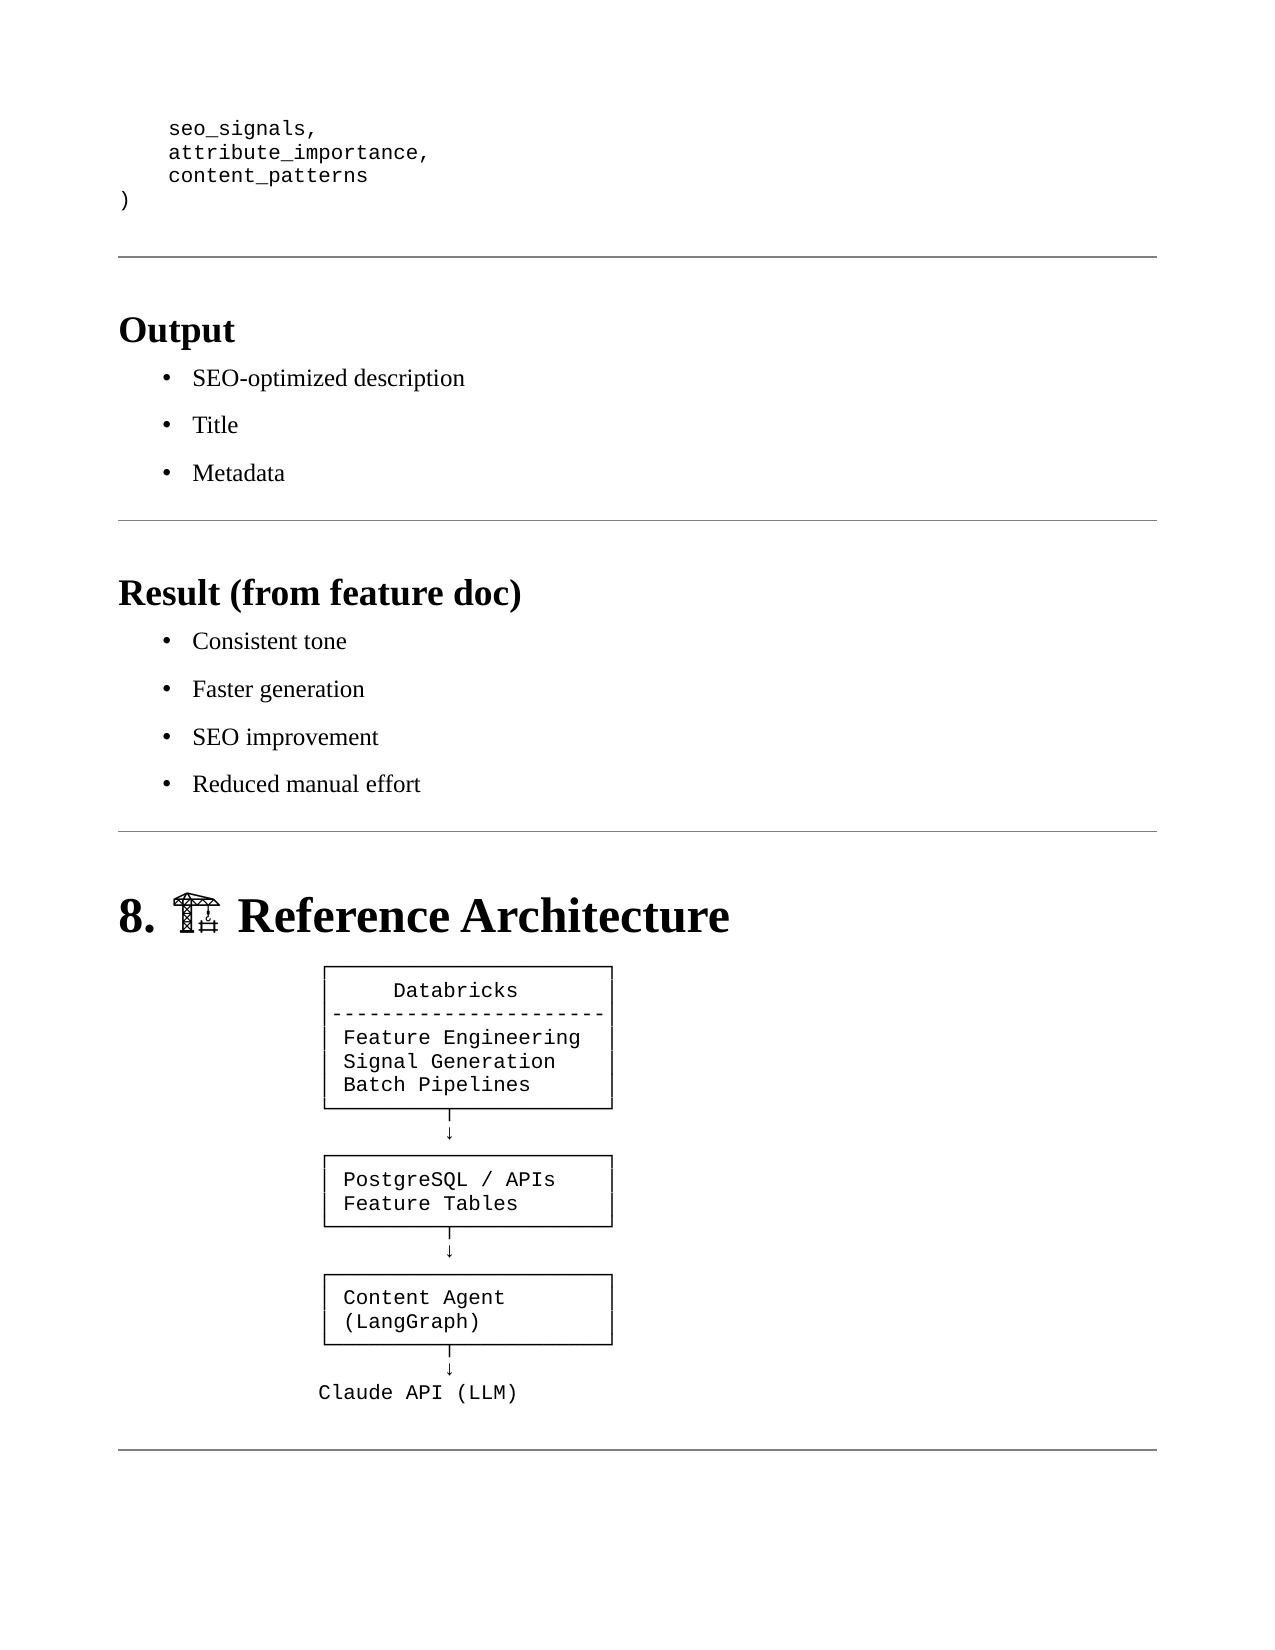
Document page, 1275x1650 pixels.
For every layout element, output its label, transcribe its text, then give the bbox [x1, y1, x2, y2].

text │ (LangGraph) │ [612, 1311, 1157, 1334]
list Title [162, 411, 1157, 439]
text content_patterns [118, 165, 1157, 189]
subtitle Result (from feature doc) [118, 571, 1157, 614]
text ↓ [118, 1240, 1157, 1263]
text │ Feature Engineering │ [118, 1027, 1157, 1051]
list Reduced manual effort [162, 769, 1157, 798]
text ┌──────────────────────┐ [118, 956, 1157, 980]
text ↓ [118, 1358, 1157, 1382]
list SEO improvement [162, 722, 1157, 750]
list Consistent tone [162, 626, 1157, 655]
text │ PostgreSQL / APIs │ [118, 1169, 1157, 1193]
text │ Feature Tables │ [118, 1193, 324, 1216]
text │ Feature Tables │ [612, 1193, 1157, 1216]
text │ Databricks │ [118, 980, 324, 1003]
text │ Signal Generation │ [118, 1051, 324, 1074]
text seo_signals, [118, 118, 1157, 142]
subtitle Output [118, 307, 1157, 350]
text └─────────┬────────────┘ [118, 1098, 1157, 1122]
text │ Batch Pipelines │ [118, 1074, 1157, 1098]
text ) [118, 189, 1157, 213]
text ┌──────────────────────┐ [118, 1145, 1157, 1169]
text ┌──────────────────────┐ [118, 1263, 1157, 1287]
subtitle 8. 🏗️ Reference Architecture [118, 886, 1157, 944]
list Metadata [162, 458, 1157, 487]
text │ (LangGraph) │ [325, 1311, 611, 1334]
text │----------------------│ [118, 1003, 1157, 1027]
text attribute_importance, [118, 142, 1157, 165]
list SEO-optimized description [162, 363, 1157, 392]
text │ (LangGraph) │ [118, 1311, 324, 1334]
text │ Databricks │ [612, 980, 1157, 1003]
text │ Content Agent │ [118, 1287, 1157, 1311]
text Claude API (LLM) [118, 1382, 1157, 1405]
text └─────────┬────────────┘ [118, 1216, 1157, 1240]
text │ Databricks │ [325, 980, 611, 1003]
text │ Feature Tables │ [325, 1193, 611, 1216]
text └─────────┬────────────┘ [118, 1334, 1157, 1358]
list Faster generation [162, 674, 1157, 703]
text │ Signal Generation │ [325, 1051, 611, 1074]
text ↓ [118, 1122, 1157, 1145]
text │ Signal Generation │ [612, 1051, 1157, 1074]
